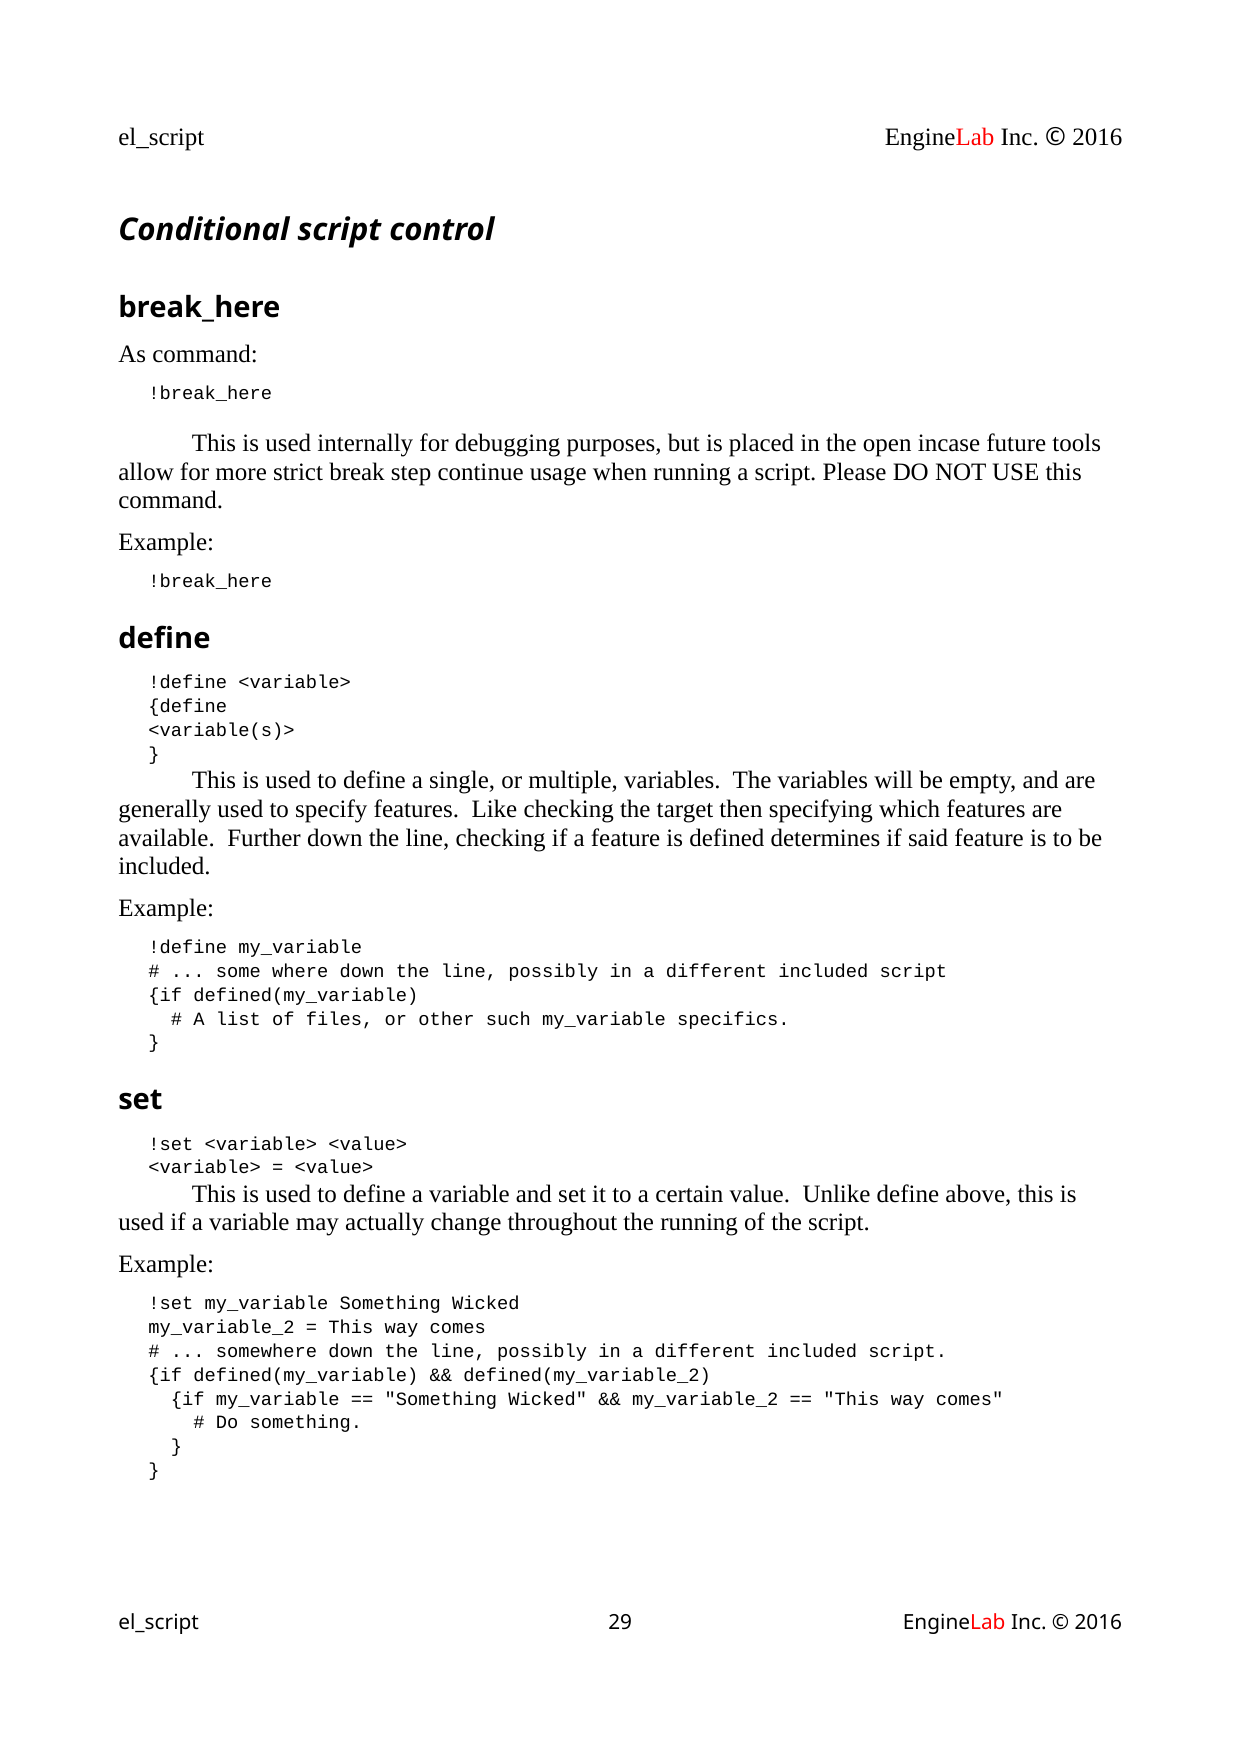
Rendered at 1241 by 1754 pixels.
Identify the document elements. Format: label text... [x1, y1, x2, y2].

text !set <variable> <value> [148, 1131, 1122, 1155]
text This is used to define a single, or multiple, variables. The variables will be empty, and are generally used to specify features. Like checking the target then specifying which features are available. Further down the line, checking if a feature is defined determines if said feature is to be included. [118, 765, 1122, 880]
text This is used internally for debugging purposes, but is placed in the open incase future tools allow for more strict break step continue usage when running a script. Please DO NOT USE this command. [118, 428, 1122, 514]
text Example: [118, 527, 1122, 556]
text {if my_variable == "Something Wicked" && my_variable_2 == "This way comes" [148, 1386, 1122, 1410]
subtitle set [118, 1079, 1122, 1118]
subtitle break_here [118, 287, 1122, 326]
text <variable(s)> [148, 717, 1122, 741]
subtitle define [118, 617, 1122, 657]
text } [148, 1434, 1122, 1458]
text {define [148, 693, 1122, 717]
text As command: [118, 339, 1122, 368]
text # A list of files, or other such my_variable specifics. [148, 1006, 1122, 1030]
text # Do something. [148, 1410, 1122, 1434]
text This is used to define a variable and set it to a certain value. Unlike define above, this is used if a variable may actually change throughout the running of the script. [118, 1179, 1122, 1236]
text !define my_variable [148, 934, 1122, 958]
text !define <variable> [148, 669, 1122, 693]
text my_variable_2 = This way comes [148, 1314, 1122, 1338]
text !break_here [148, 568, 1122, 592]
text # ... some where down the line, possibly in a different included script [148, 958, 1122, 982]
text Example: [118, 1249, 1122, 1277]
text } [148, 1030, 1122, 1054]
text } [148, 741, 1122, 765]
text !break_here [148, 380, 1122, 404]
text {if defined(my_variable) && defined(my_variable_2) [148, 1362, 1122, 1386]
text {if defined(my_variable) [148, 982, 1122, 1006]
text Example: [118, 893, 1122, 921]
text <variable> = <value> [148, 1155, 1122, 1179]
text !set my_variable Something Wicked [148, 1290, 1122, 1314]
text # ... somewhere down the line, possibly in a different included script. [148, 1338, 1122, 1362]
text } [148, 1458, 1122, 1482]
subtitle Conditional script control [118, 207, 1122, 249]
